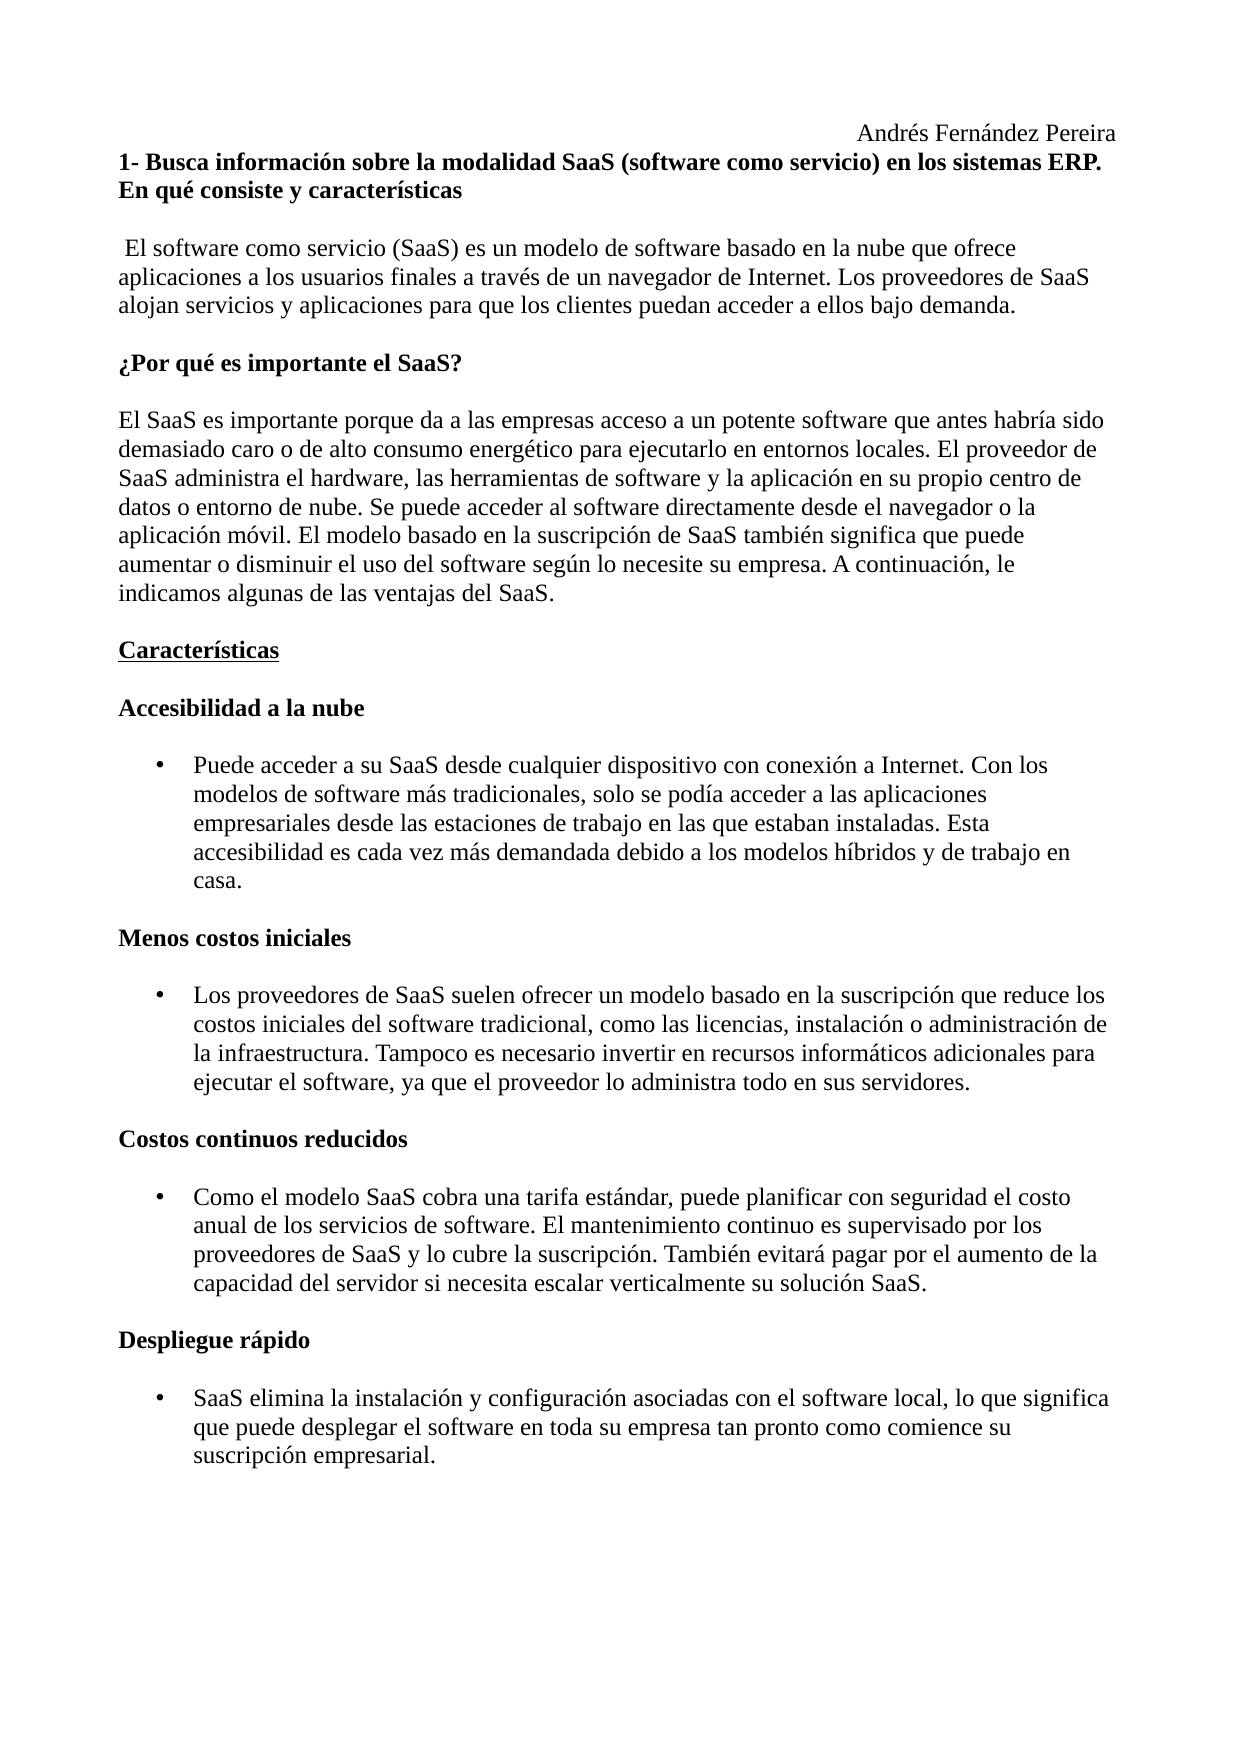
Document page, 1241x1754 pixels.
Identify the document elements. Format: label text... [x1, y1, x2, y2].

list SaaS elimina la instalación y configuración asociadas con el software local, lo que significa que puede desplegar el software en toda su empresa tan pronto como comience su suscripción empresarial. [156, 1383, 1122, 1469]
text Andrés Fernández Pereira [118, 118, 1122, 147]
text Accesibilidad a la nube [118, 693, 1122, 722]
text ¿Por qué es importante el SaaS? [118, 348, 1122, 377]
text El software como servicio (SaaS) es un modelo de software basado en la nube que ofrece aplicaciones a los usuarios finales a través de un navegador de Internet. Los proveedores de SaaS alojan servicios y aplicaciones para que los clientes puedan acceder a ellos bajo demanda. [118, 233, 1122, 319]
text 1- Busca información sobre la modalidad SaaS (software como servicio) en los sistemas ERP. En qué consiste y características [118, 147, 1122, 204]
list Como el modelo SaaS cobra una tarifa estándar, puede planificar con seguridad el costo anual de los servicios de software. El mantenimiento continuo es supervisado por los proveedores de SaaS y lo cubre la suscripción. También evitará pagar por el aumento de la capacidad del servidor si necesita escalar verticalmente su solución SaaS. [156, 1182, 1122, 1297]
text Despliegue rápido [118, 1326, 1122, 1354]
list Los proveedores de SaaS suelen ofrecer un modelo basado en la suscripción que reduce los costos iniciales del software tradicional, como las licencias, instalación o administración de la infraestructura. Tampoco es necesario invertir en recursos informáticos adicionales para ejecutar el software, ya que el proveedor lo administra todo en sus servidores. [156, 981, 1122, 1096]
text El SaaS es importante porque da a las empresas acceso a un potente software que antes habría sido demasiado caro o de alto consumo energético para ejecutarlo en entornos locales. El proveedor de SaaS administra el hardware, las herramientas de software y la aplicación en su propio centro de datos o entorno de nube. Se puede acceder al software directamente desde el navegador o la aplicación móvil. El modelo basado en la suscripción de SaaS también significa que puede aumentar o disminuir el uso del software según lo necesite su empresa. A continuación, le indicamos algunas de las ventajas del SaaS. [118, 406, 1122, 607]
text Costos continuos reducidos [118, 1124, 1122, 1153]
list Puede acceder a su SaaS desde cualquier dispositivo con conexión a Internet. Con los modelos de software más tradicionales, solo se podía acceder a las aplicaciones empresariales desde las estaciones de trabajo en las que estaban instaladas. Esta accesibilidad es cada vez más demandada debido a los modelos híbridos y de trabajo en casa. [156, 751, 1122, 894]
text Características [118, 636, 1122, 664]
text Menos costos iniciales [118, 923, 1122, 952]
